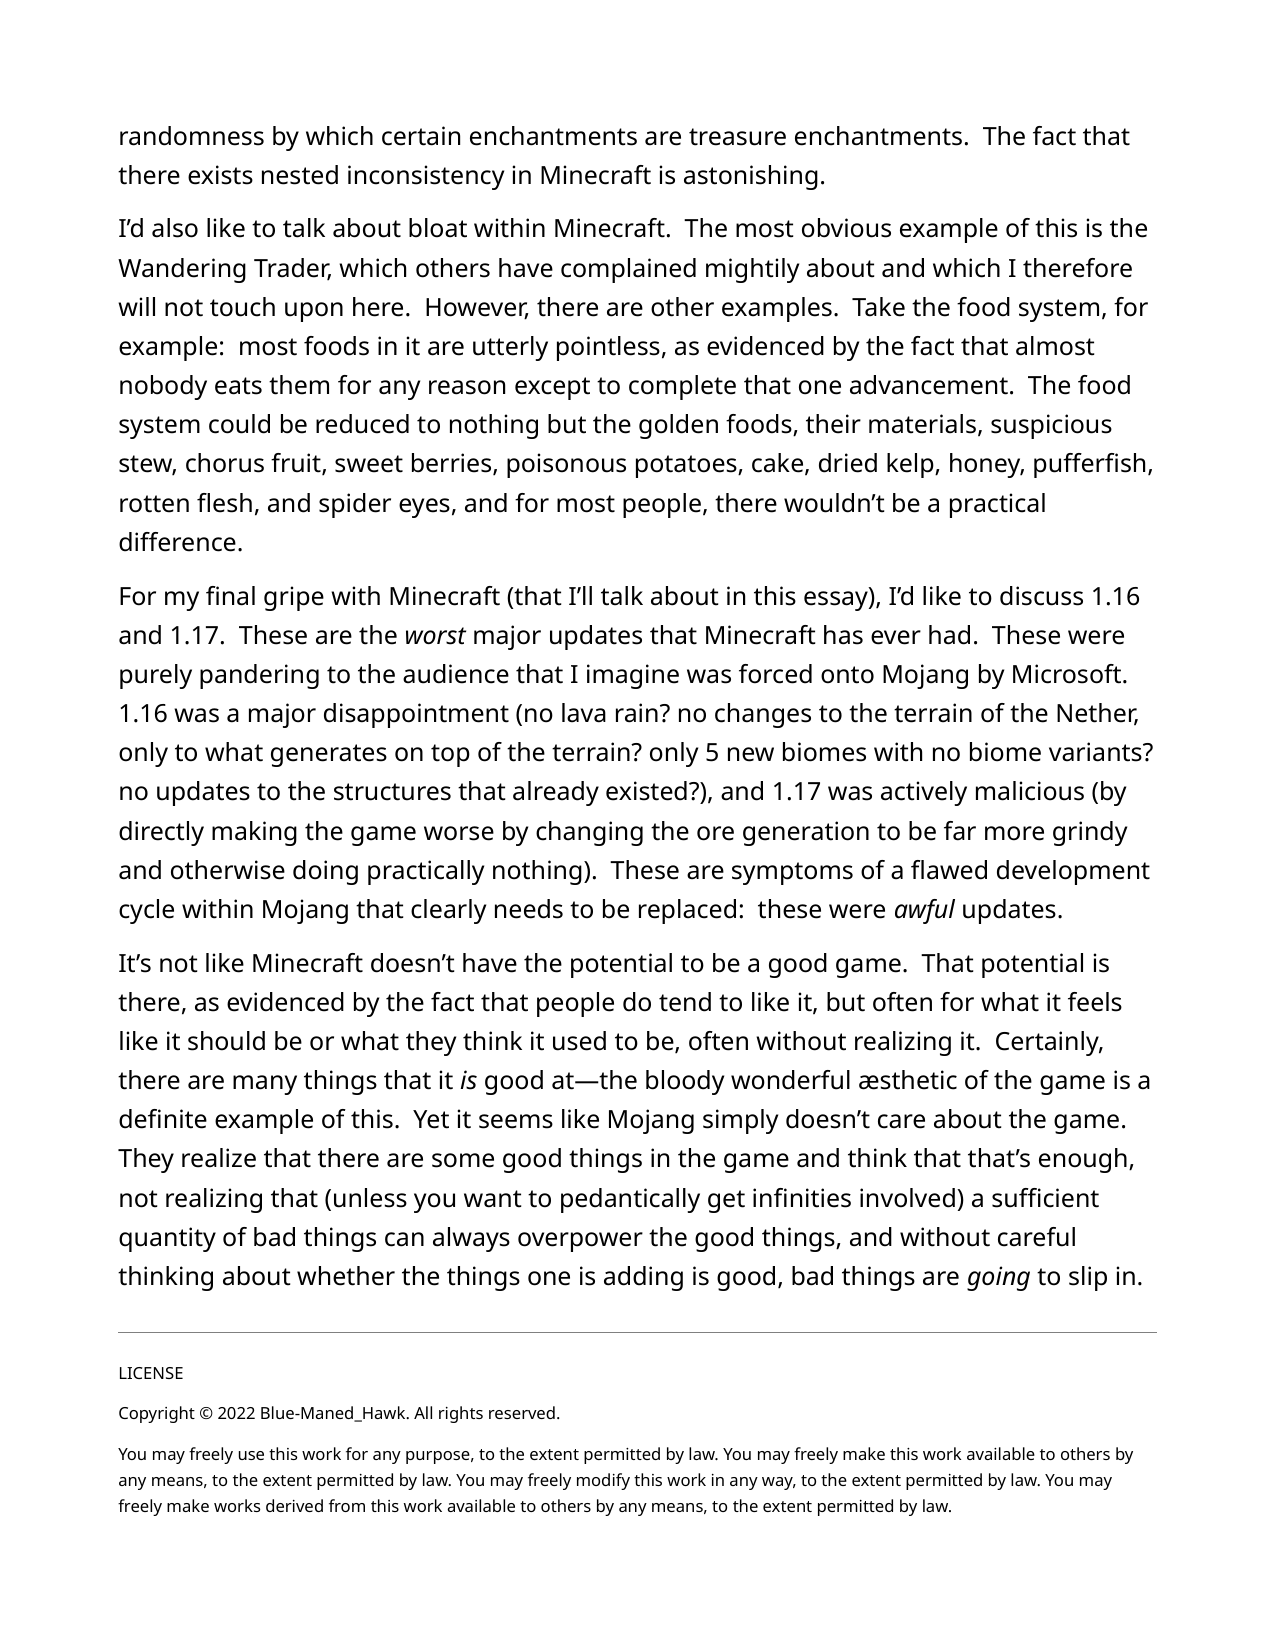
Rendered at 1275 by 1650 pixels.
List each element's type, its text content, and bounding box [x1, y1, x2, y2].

text For my final gripe with Minecraft (that I’ll talk about in this essay), I’d like to discuss 1.16 and 1.17. These are the worst major updates that Minecraft has ever had. These were purely pandering to the audience that I imagine was forced onto Mojang by Microsoft. 1.16 was a major disappointment (no lava rain? no changes to the terrain of the Nether, only to what generates on top of the terrain? only 5 new biomes with no biome variants? no updates to the structures that already existed?), and 1.17 was actively malicious (by directly making the game worse by changing the ore generation to be far more grindy and otherwise doing practically nothing). These are symptoms of a flawed development cycle within Mojang that clearly needs to be replaced: these were awful updates. [118, 578, 1157, 926]
text randomness by which certain enchantments are treasure enchantments. The fact that there exists nested inconsistency in Minecraft is astonishing. [118, 118, 1157, 191]
text I’d also like to talk about bloat within Minecraft. The most obvious example of this is the Wandering Trader, which others have complained mightily about and which I therefore will not touch upon here. However, there are other examples. Take the food system, for example: most foods in it are utterly pointless, as evidenced by the fact that almost nobody eats them for any reason except to complete that one advancement. The food system could be reduced to nothing but the golden foods, their materials, suspicious stew, chorus fruit, sweet berries, poisonous potatoes, cake, dried kelp, honey, pufferfish, rotten flesh, and spider eyes, and for most people, there wouldn’t be a practical difference. [118, 211, 1157, 558]
text You may freely use this work for any purpose, to the extent permitted by law. You may freely make this work available to others by any means, to the extent permitted by law. You may freely modify this work in any way, to the extent permitted by law. You may freely make works derived from this work available to others by any means, to the extent permitted by law. [118, 1442, 1157, 1517]
text It’s not like Minecraft doesn’t have the potential to be a good game. That potential is there, as evidenced by the fact that people do tend to like it, but often for what it feels like it should be or what they think it used to be, often without realizing it. Certainly, there are many things that it is good at—the bloody wonderful æsthetic of the game is a definite example of this. Yet it seems like Mojang simply doesn’t care about the game. They realize that there are some good things in the game and think that that’s enough, not realizing that (unless you want to pedantically get infinities involved) a sufficient quantity of bad things can always overpower the good things, and without careful thinking about whether the things one is adding is good, bad things are going to slip in. [118, 945, 1157, 1293]
text Copyright © 2022 Blue-Maned_Hawk. All rights reserved. [118, 1402, 1157, 1424]
text LICENSE [118, 1361, 1157, 1384]
